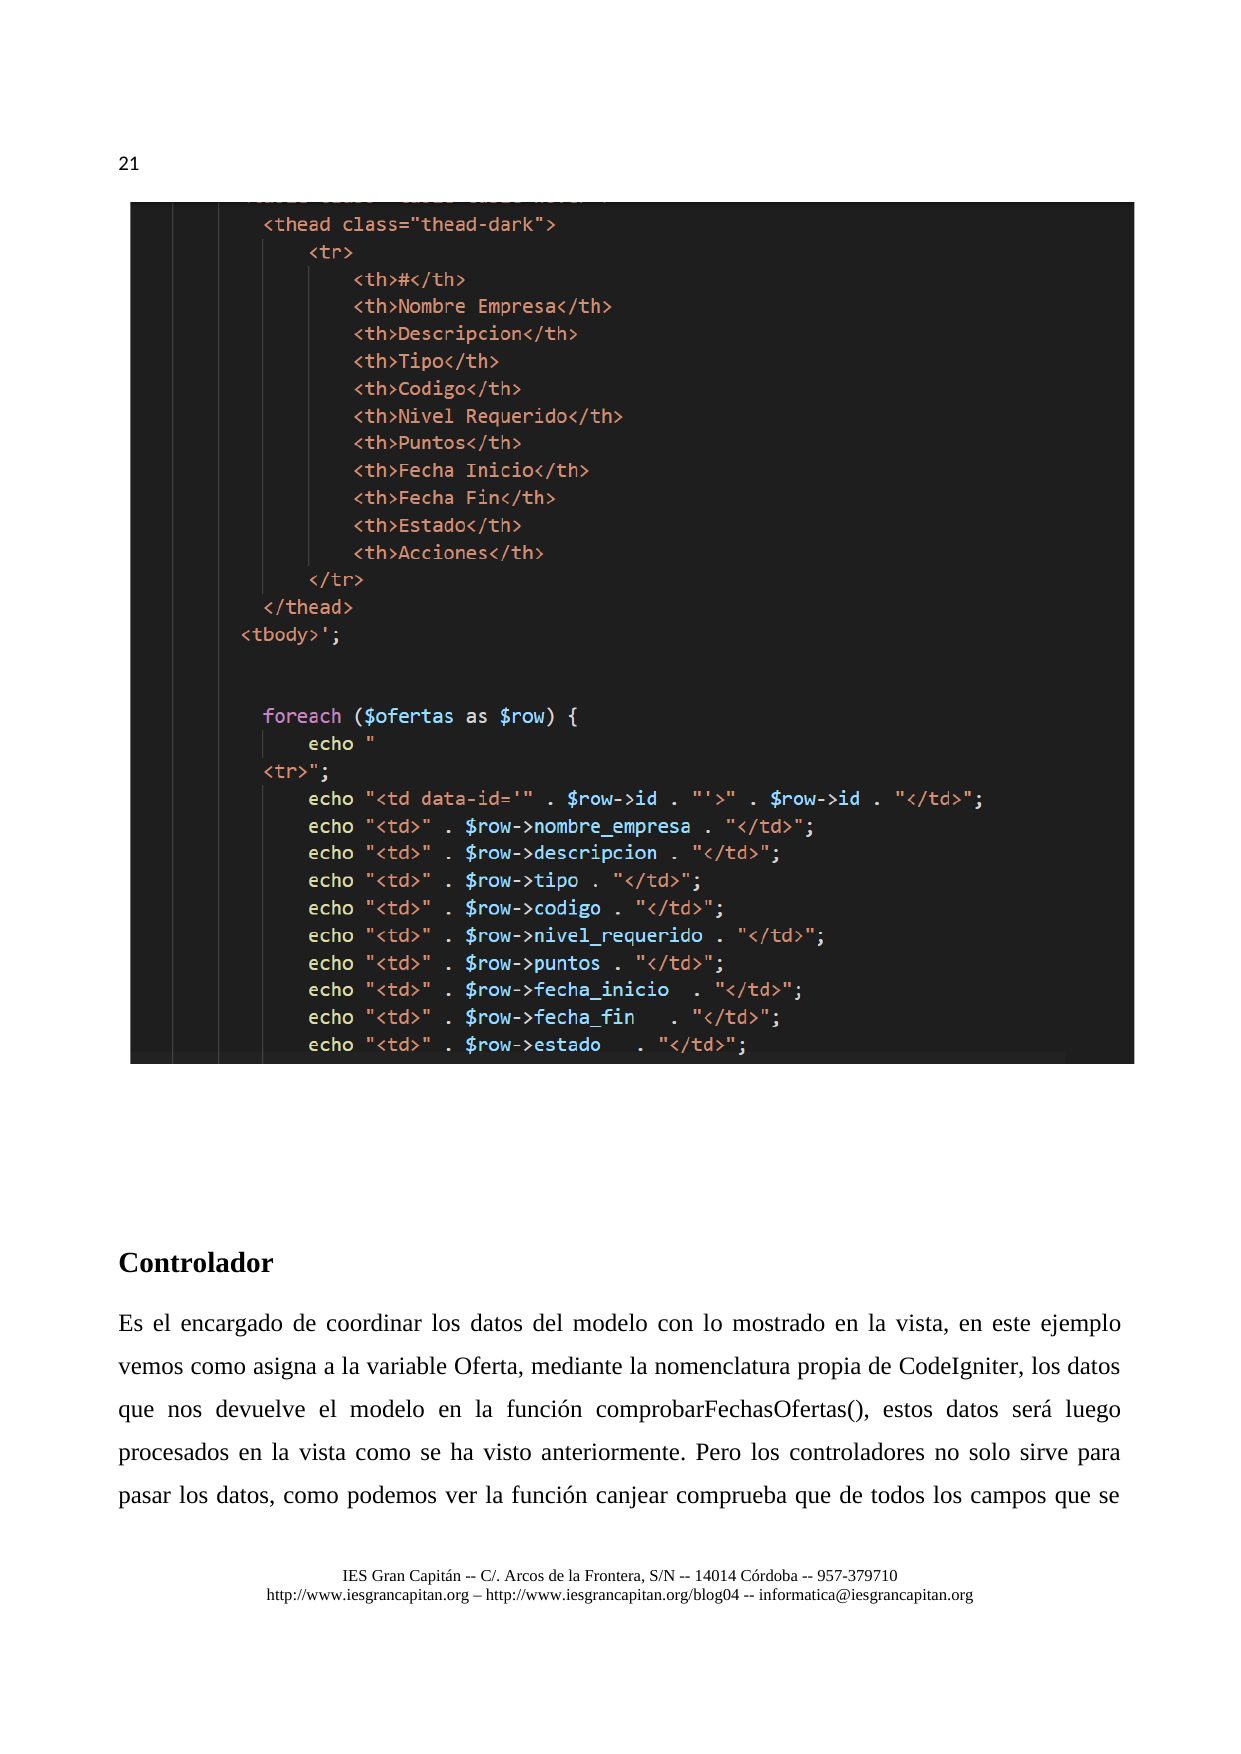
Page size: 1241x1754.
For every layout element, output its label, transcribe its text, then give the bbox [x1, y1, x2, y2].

text Es el encargado de coordinar los datos del modelo con lo mostrado en la vista, en este ejemplo vemos como asigna a la variable Oferta, mediante la nomenclatura propia de CodeIgniter, los datos que nos devuelve el modelo en la función comprobarFechasOfertas(), estos datos será luego procesados en la vista como se ha visto anteriormente. Pero los controladores no solo sirve para pasar los datos, como podemos ver la función canjear comprueba que de todos los campos que se [118, 1308, 1122, 1509]
text Controlador [118, 1245, 1122, 1278]
picture [130, 202, 1135, 1064]
